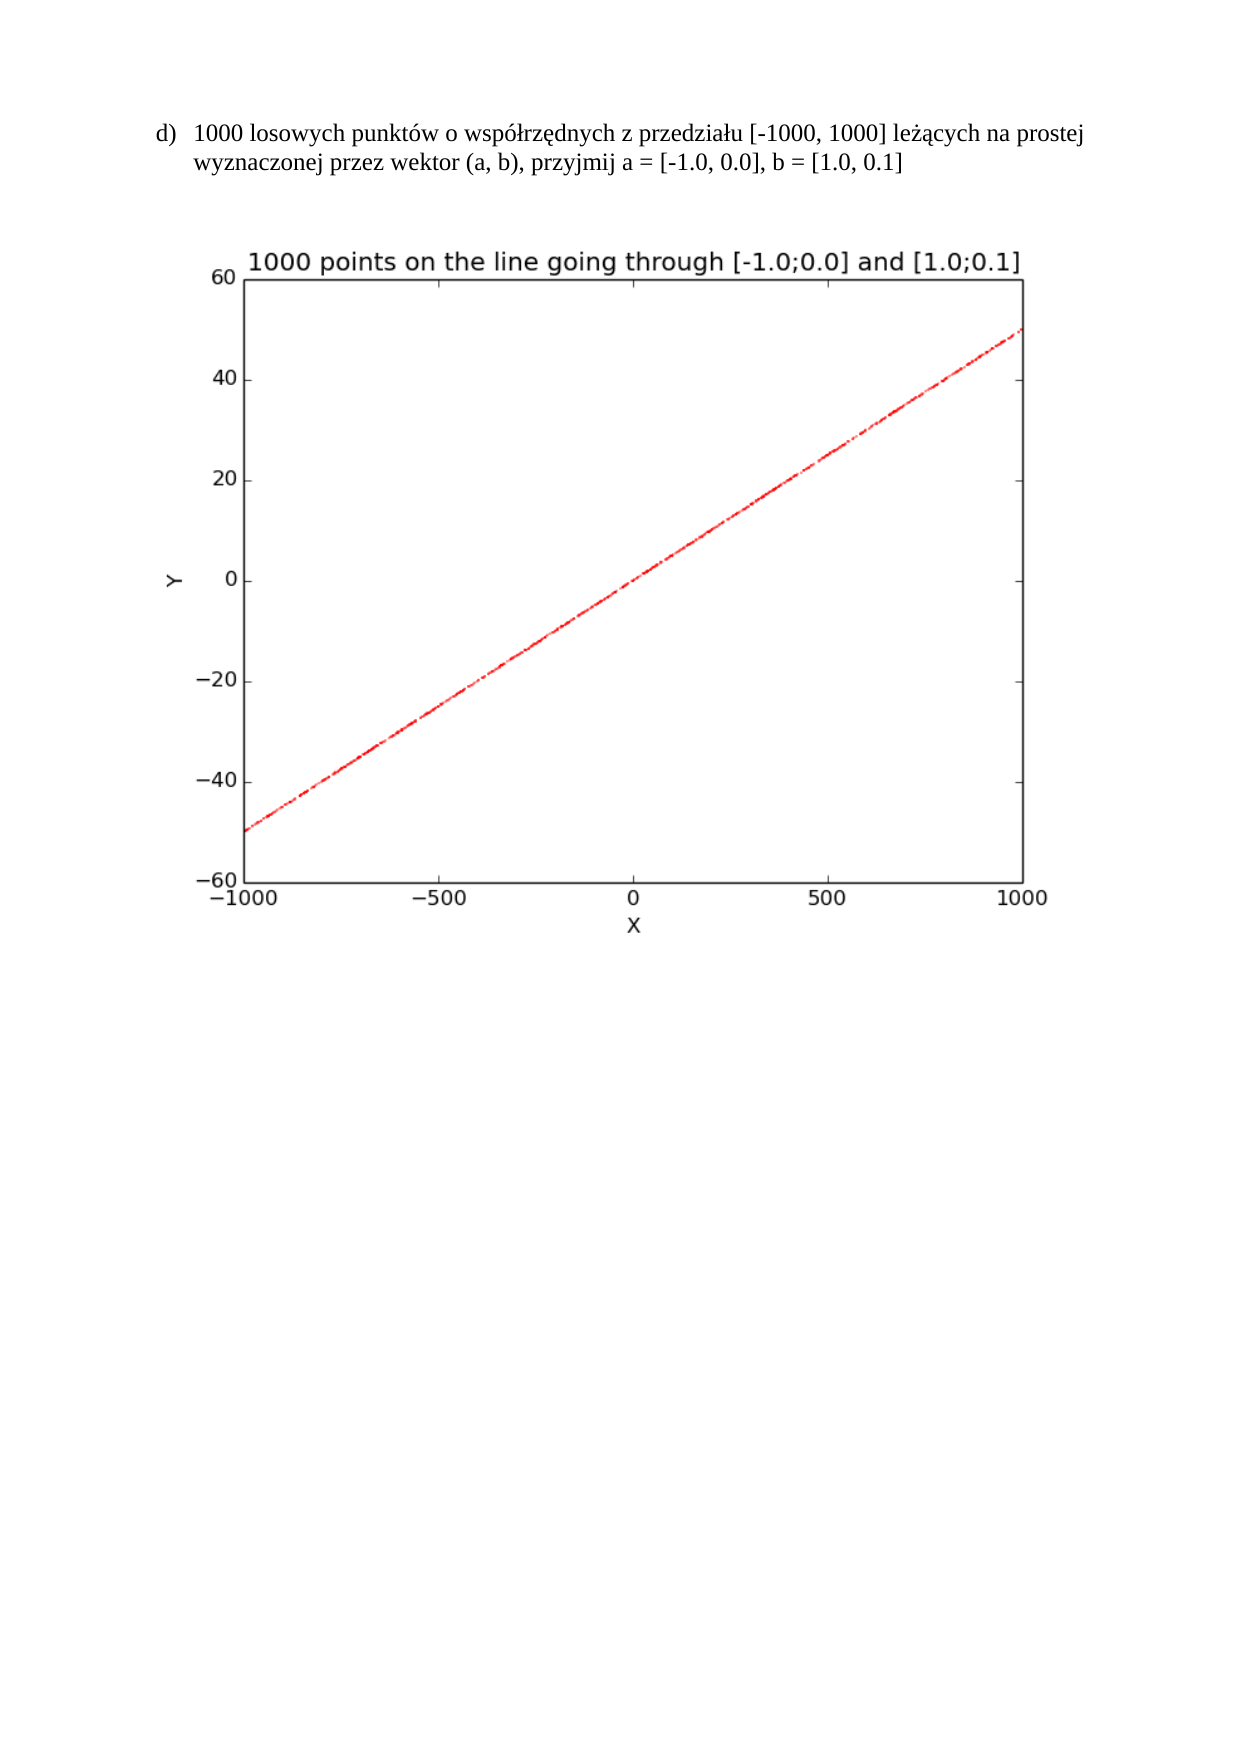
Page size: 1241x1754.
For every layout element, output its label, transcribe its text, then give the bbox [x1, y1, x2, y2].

picture [118, 204, 1123, 958]
list 1000 losowych punktów o współrzędnych z przedziału [-1000, 1000] leżących na prostej wyznaczonej przez wektor (a, b), przyjmij a = [-1.0, 0.0], b = [1.0, 0.1] [156, 118, 1122, 176]
